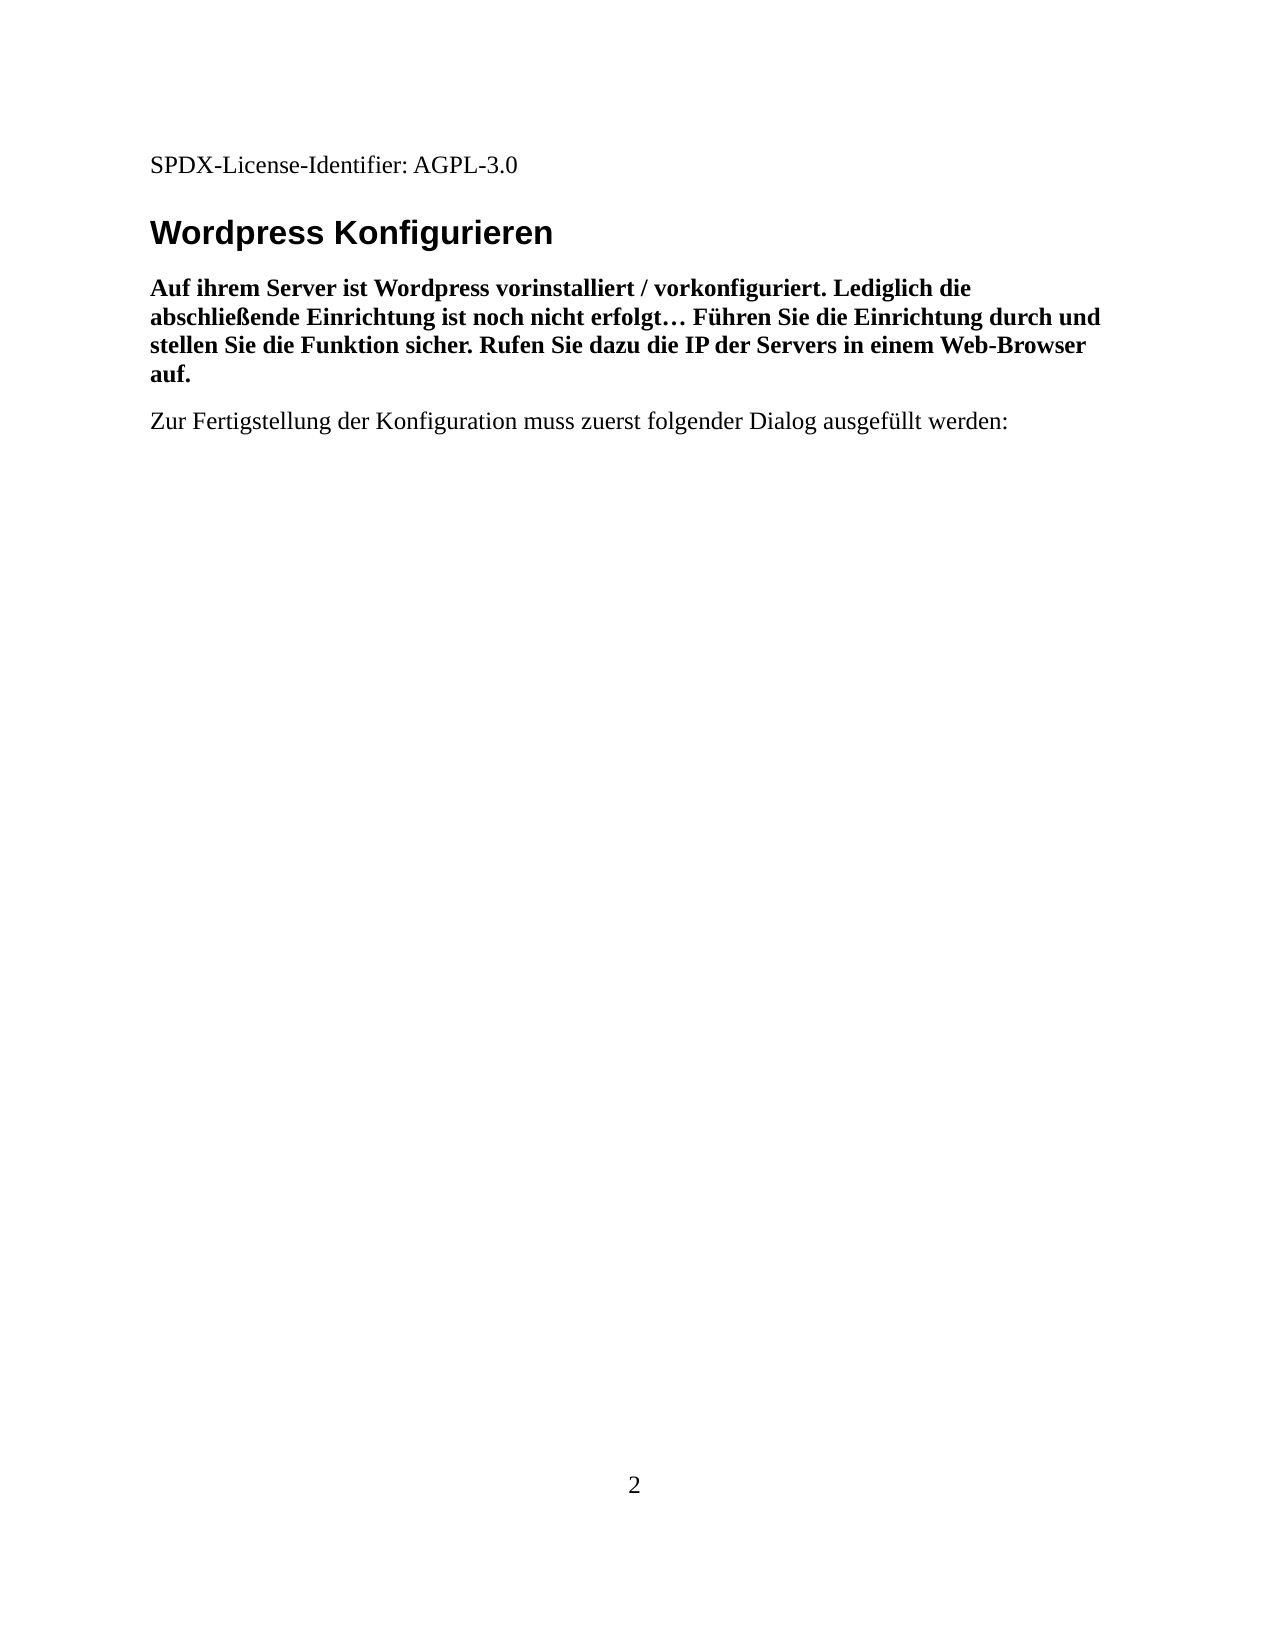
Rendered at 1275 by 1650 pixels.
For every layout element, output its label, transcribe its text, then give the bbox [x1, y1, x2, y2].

text SPDX-License-Identifier: AGPL-3.0 [150, 150, 1125, 179]
text Zur Fertigstellung der Konfiguration muss zuerst folgender Dialog ausgefüllt werden: [150, 406, 1125, 434]
text Auf ihrem Server ist Wordpress vorinstalliert / vorkonfiguriert. Lediglich die abschließende Einrichtung ist noch nicht erfolgt… Führen Sie die Einrichtung durch und stellen Sie die Funktion sicher. Rufen Sie dazu die IP der Servers in einem Web-Browser auf. [150, 273, 1125, 388]
subtitle Wordpress Konfigurieren [150, 213, 1125, 251]
